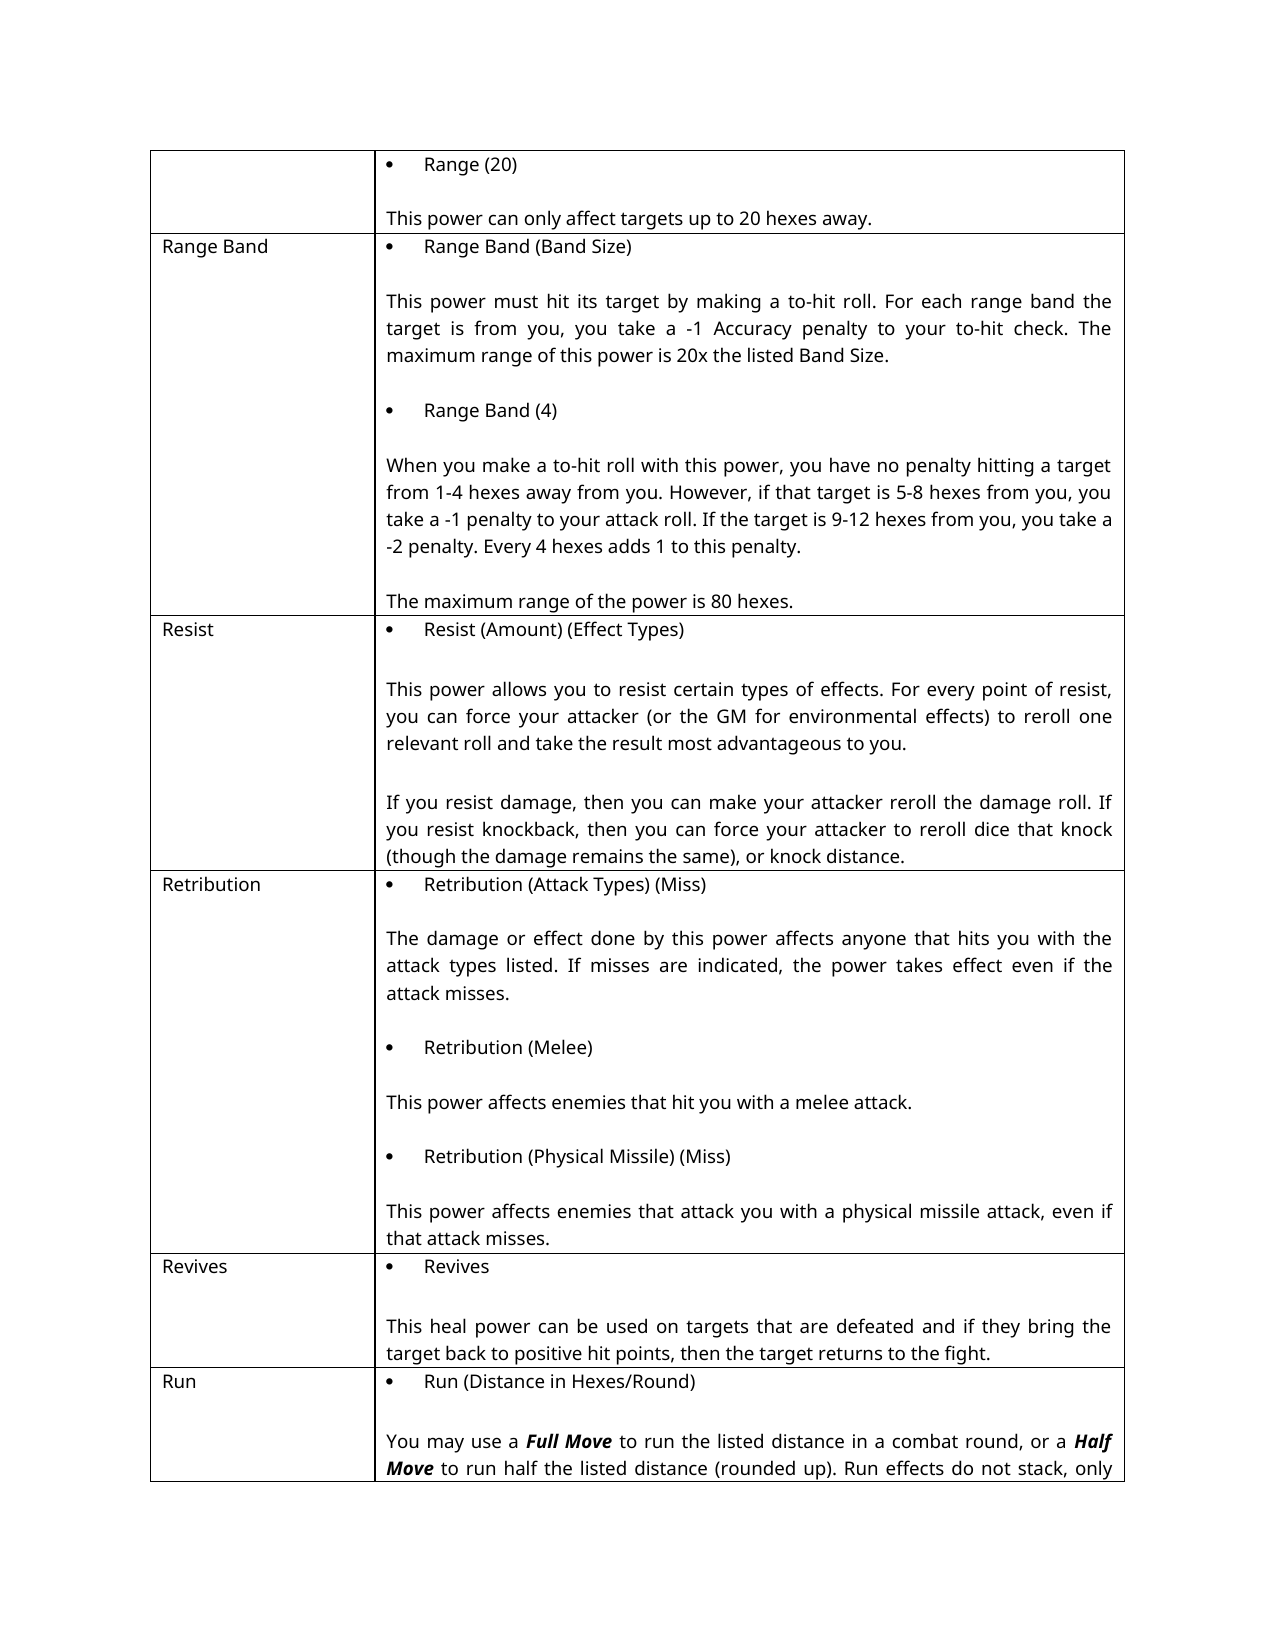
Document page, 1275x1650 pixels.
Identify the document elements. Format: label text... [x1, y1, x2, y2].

table_cell Retribution (Attack Types) (Miss) The damage or effect done by this power affects anyone that hits you with the attack types listed. If misses are indicated, the power takes effect even if the attack misses. Retribution (Melee) This power affects enemies that hit you with a melee attack. Retribution (Physical Missile) (Miss) This power affects enemies that attack you with a physical missile attack, even if that attack misses. [376, 871, 1124, 1253]
table_cell Range (Max Range) This power has a maximum range and can only affect targets at that distance or closer. Range (20) This power can only affect targets up to 20 hexes away. [376, 151, 1124, 233]
table_cell Resist [151, 616, 374, 870]
table_cell Revives [151, 1254, 374, 1367]
table_cell Range Band [151, 234, 374, 615]
table_cell Resist (Amount) (Effect Types) This power allows you to resist certain types of effects. For every point of resist, you can force your attacker (or the GM for environmental effects) to reroll one relevant roll and take the result most advantageous to you. If you resist damage, then you can make your attacker reroll the damage roll. If you resist knockback, then you can force your attacker to reroll dice that knock (though the damage remains the same), or knock distance. [376, 616, 1124, 870]
table_cell Retribution [151, 871, 374, 1253]
table_cell Run (Distance in Hexes/Round) You may use a Full Move to run the listed distance in a combat round, or a Half Move to run half the listed distance (rounded up). Run effects do not stack, only [376, 1368, 1124, 1481]
table_cell Run [151, 1368, 374, 1481]
table_cell [151, 151, 374, 233]
table_cell Range Band (Band Size) This power must hit its target by making a to-hit roll. For each range band the target is from you, you take a -1 Accuracy penalty to your to-hit check. The maximum range of this power is 20x the listed Band Size. Range Band (4) When you make a to-hit roll with this power, you have no penalty hitting a target from 1-4 hexes away from you. However, if that target is 5-8 hexes from you, you take a -1 penalty to your attack roll. If the target is 9-12 hexes from you, you take a -2 penalty. Every 4 hexes adds 1 to this penalty. The maximum range of the power is 80 hexes. [376, 234, 1124, 615]
table_cell Revives This heal power can be used on targets that are defeated and if they bring the target back to positive hit points, then the target returns to the fight. [376, 1254, 1124, 1367]
